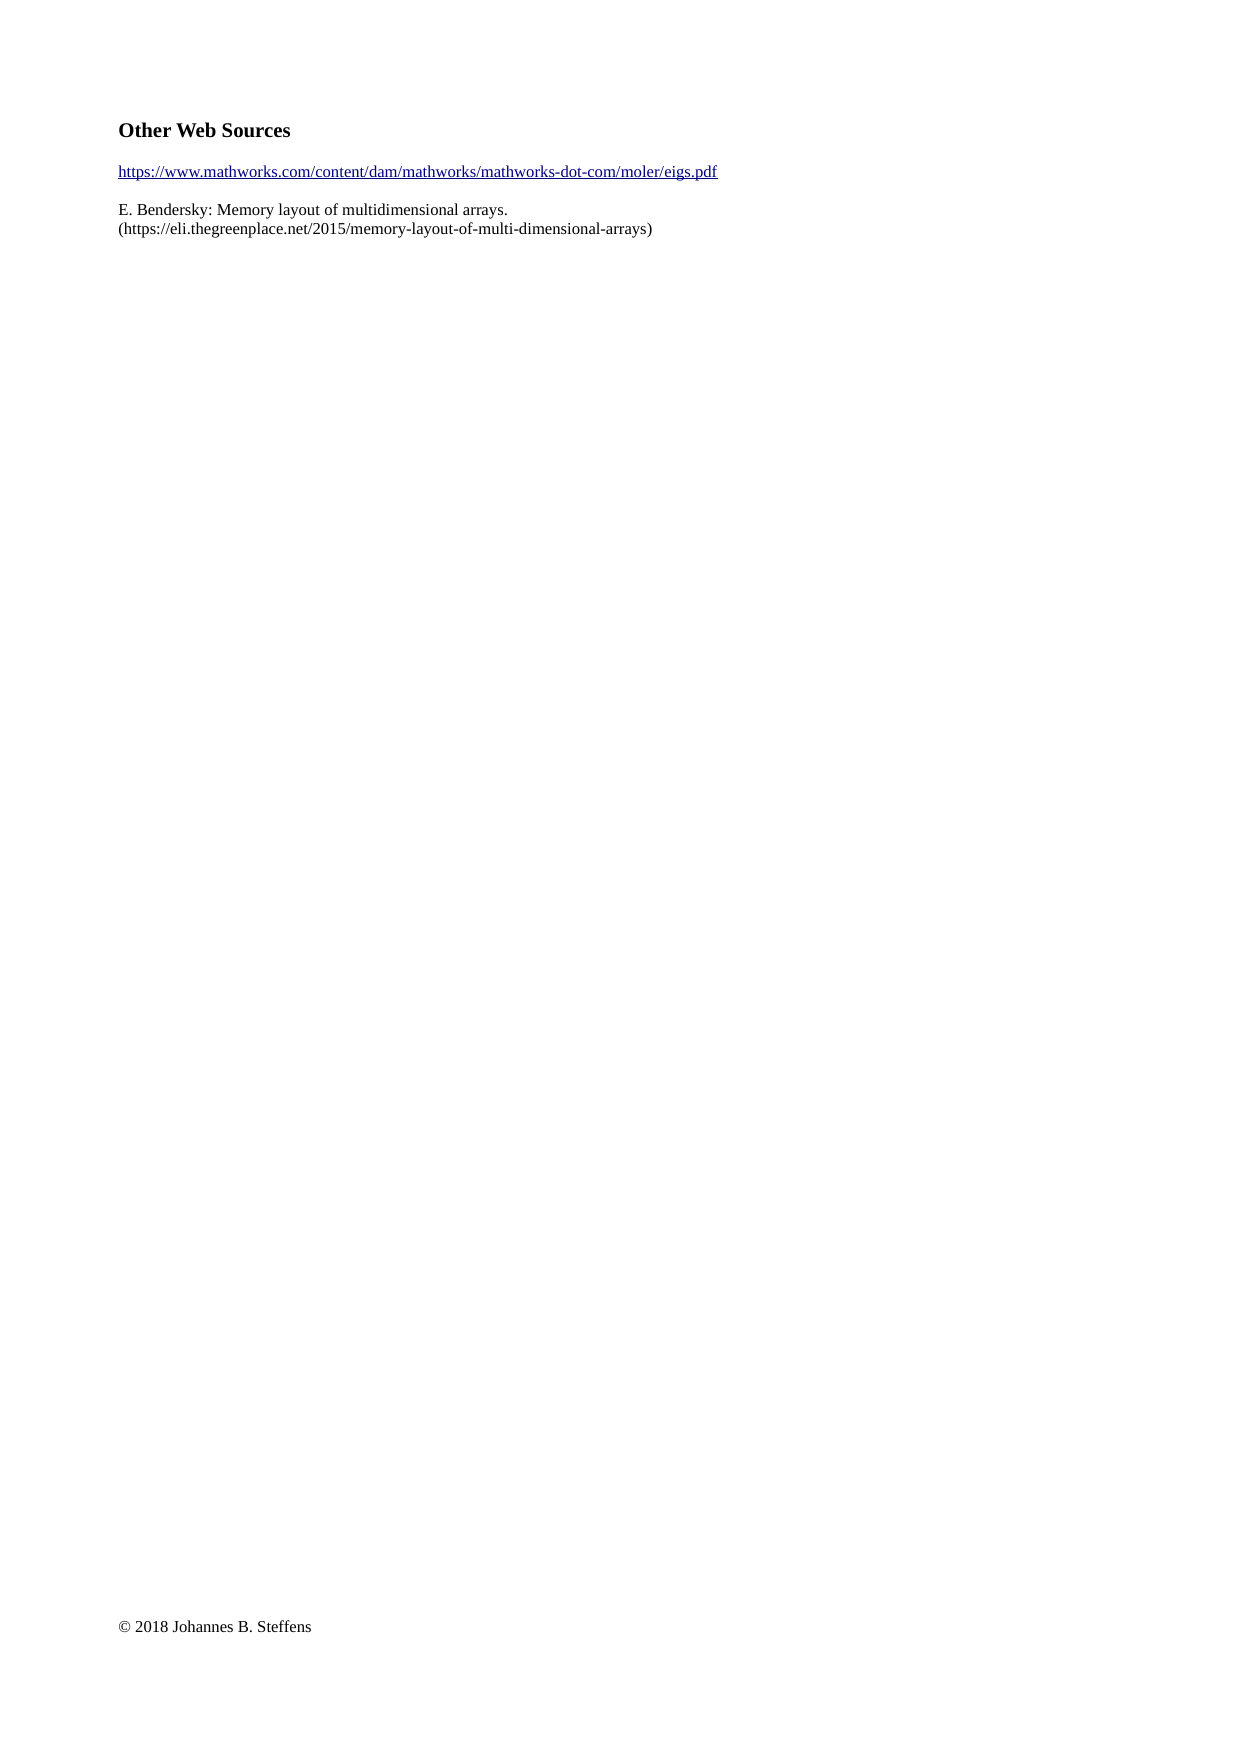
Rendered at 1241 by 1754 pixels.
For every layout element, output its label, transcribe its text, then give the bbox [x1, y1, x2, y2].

text Other Web Sources [118, 118, 1122, 142]
text (https://eli.thegreenplace.net/2015/memory-layout-of-multi-dimensional-arrays) [118, 219, 1122, 238]
text E. Bendersky: Memory layout of multidimensional arrays. [118, 200, 1122, 219]
text https://www.mathworks.com/content/dam/mathworks/mathworks-dot-com/moler/eigs.pdf [118, 161, 1122, 181]
